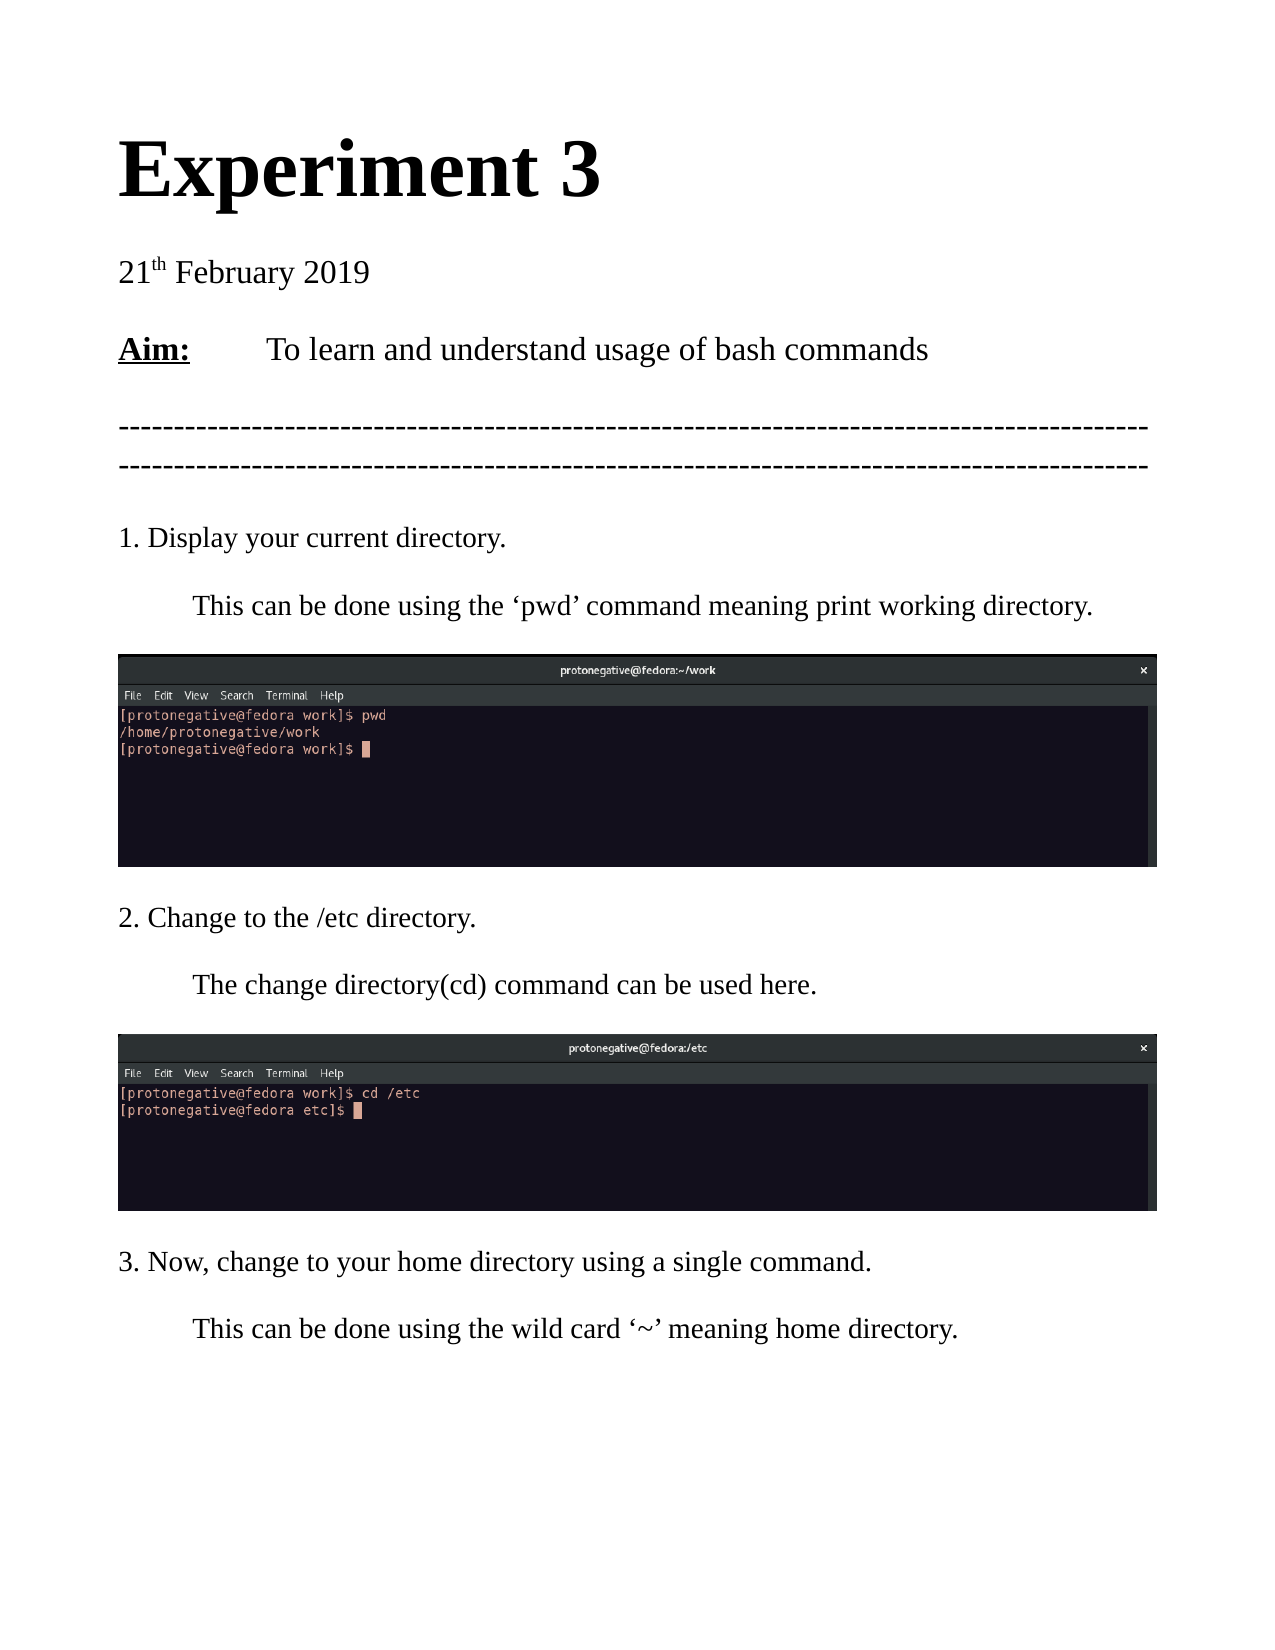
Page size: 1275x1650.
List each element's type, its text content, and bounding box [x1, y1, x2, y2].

text This can be done using the wild card ‘~’ meaning home directory. [118, 1311, 1157, 1344]
text 1. Display your current directory. [118, 521, 1157, 554]
text This can be done using the ‘pwd’ command meaning print working directory. [118, 588, 1157, 621]
text --------------------------------------------------------------------------------------------- [118, 406, 1157, 444]
text 21th February 2019 [118, 252, 1157, 291]
text 2. Change to the /etc directory. [118, 900, 1157, 934]
text Aim: To learn and understand usage of bash commands [118, 329, 1157, 367]
picture [118, 654, 1157, 867]
picture [118, 1034, 1157, 1211]
text The change directory(cd) command can be used here. [118, 967, 1157, 1001]
text Experiment 3 [118, 118, 1157, 214]
text 3. Now, change to your home directory using a single command. [118, 1244, 1157, 1277]
text --------------------------------------------------------------------------------------------- [118, 444, 1157, 482]
